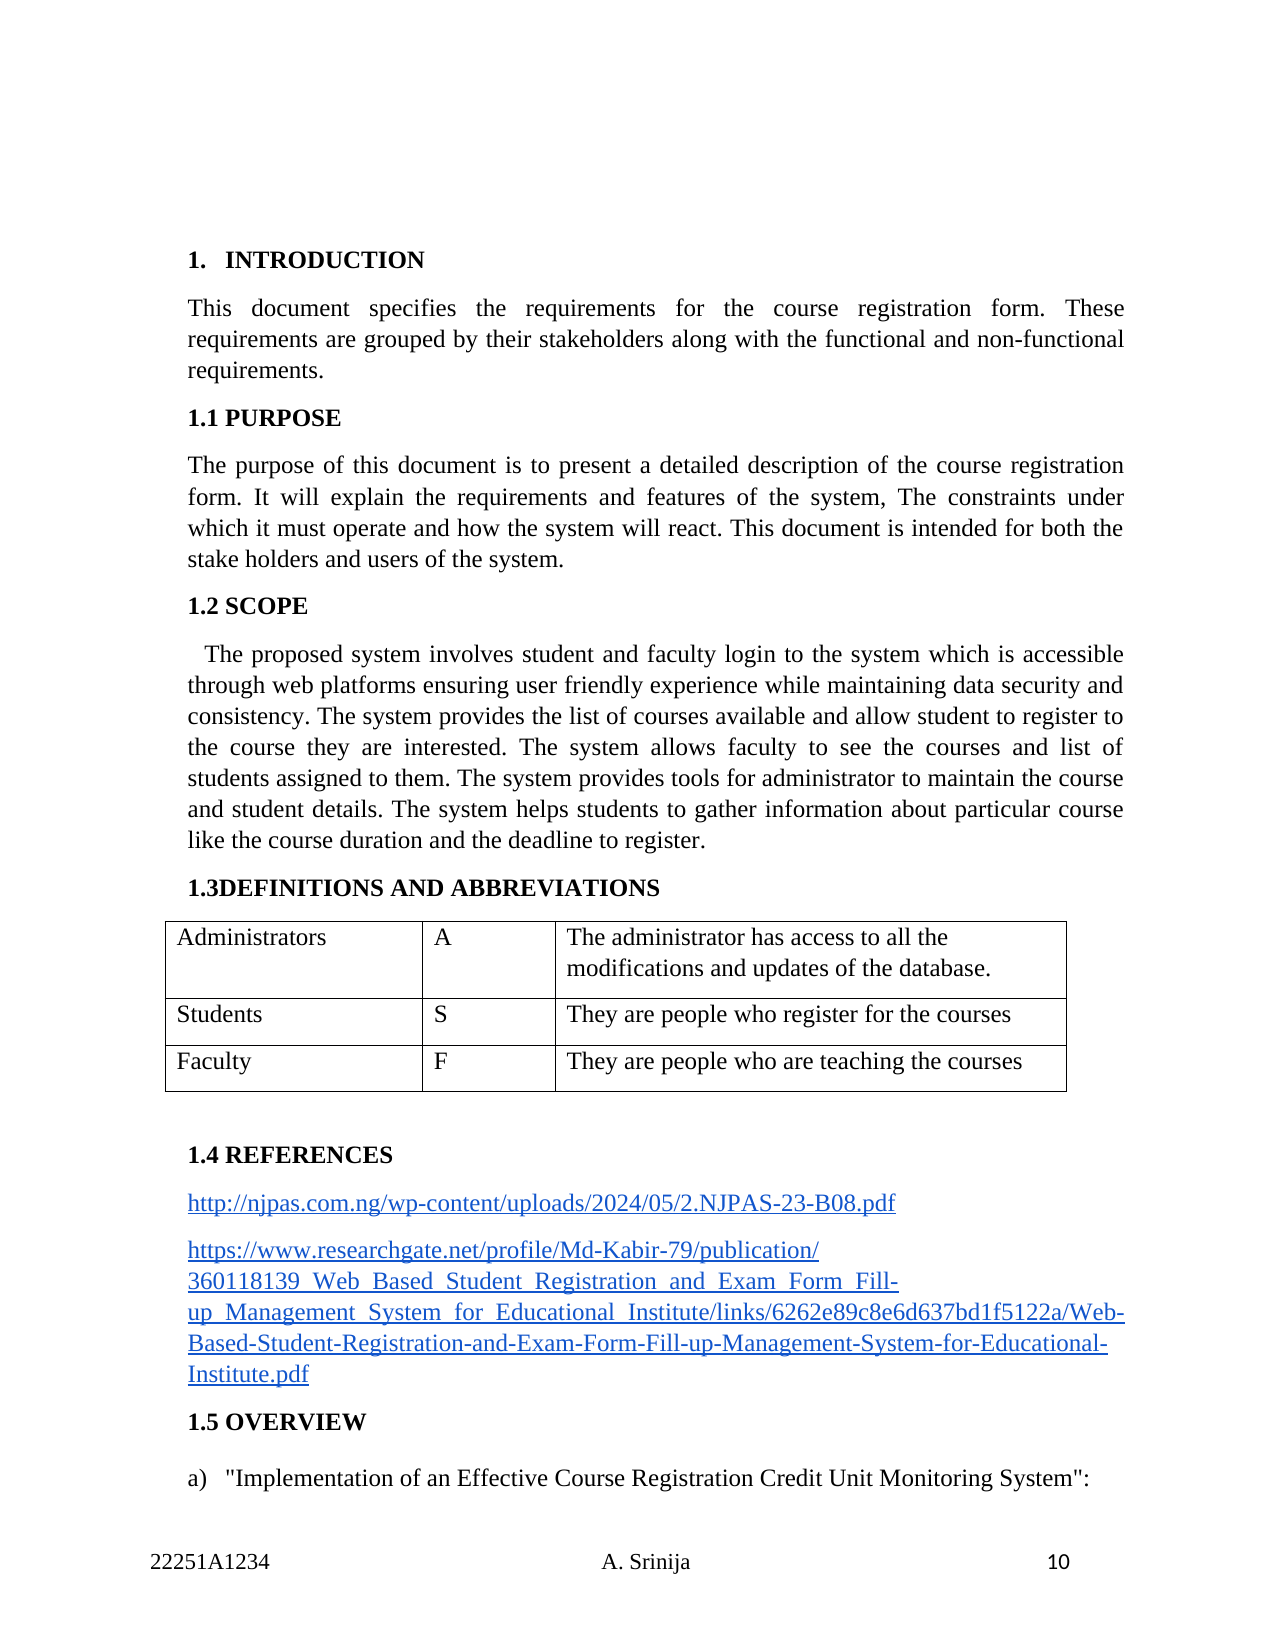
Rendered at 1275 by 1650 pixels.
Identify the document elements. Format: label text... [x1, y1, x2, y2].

table_cell S [423, 999, 555, 1045]
text http://njpas.com.ng/wp-content/uploads/2024/05/2.NJPAS-23-B08.pdf [187, 1188, 1125, 1216]
text 1.3DEFINITIONS AND ABBREVIATIONS [187, 873, 1125, 902]
text 1.2 SCOPE [187, 591, 1125, 620]
table_header Administrators [166, 922, 422, 998]
text 1.1 PURPOSE [187, 403, 1125, 432]
table_header The administrator has access to all the modifications and updates of the database. [556, 922, 1066, 998]
text The purpose of this document is to present a detailed description of the course registration form. It will explain the requirements and features of the system, The constraints under which it must operate and how the system will react. This document is intended for both the stake holders and users of the system. [187, 451, 1125, 572]
table_cell They are people who are teaching the courses [556, 1046, 1066, 1091]
table_cell They are people who register for the courses [556, 999, 1066, 1045]
text 1.5 OVERVIEW [187, 1407, 1125, 1436]
table_cell Faculty [166, 1046, 422, 1091]
table_cell F [423, 1046, 555, 1091]
text 1.4 REFERENCES [187, 1140, 1125, 1169]
text This document specifies the requirements for the course registration form. These requirements are grouped by their stakeholders along with the functional and non-functional requirements. [187, 293, 1125, 384]
list "Implementation of an Effective Course Registration Credit Unit Monitoring System": [187, 1463, 1125, 1492]
text The proposed system involves student and faculty login to the system which is accessible through web platforms ensuring user friendly experience while maintaining data security and consistency. The system provides the list of courses available and allow student to register to the course they are interested. The system allows faculty to see the courses and list of students assigned to them. The system provides tools for administrator to maintain the course and student details. The system helps students to gather information about particular course like the course duration and the deadline to register. [187, 639, 1125, 854]
text Based-Student-Registration-and-Exam-Form-Fill-up-Management-System-for-Educational-Institute.pdf [187, 1323, 1125, 1388]
table_header A [423, 922, 555, 998]
text https://www.researchgate.net/profile/Md-Kabir-79/publication/360118139_Web_Based_Student_Registration_and_Exam_Form_Fill-up_Management_System_for_Educational_Institute/links/6262e89c8e6d637bd1f5122a/Web- [187, 1235, 1125, 1322]
table_cell Students [166, 999, 422, 1045]
list INTRODUCTION [187, 245, 1125, 274]
